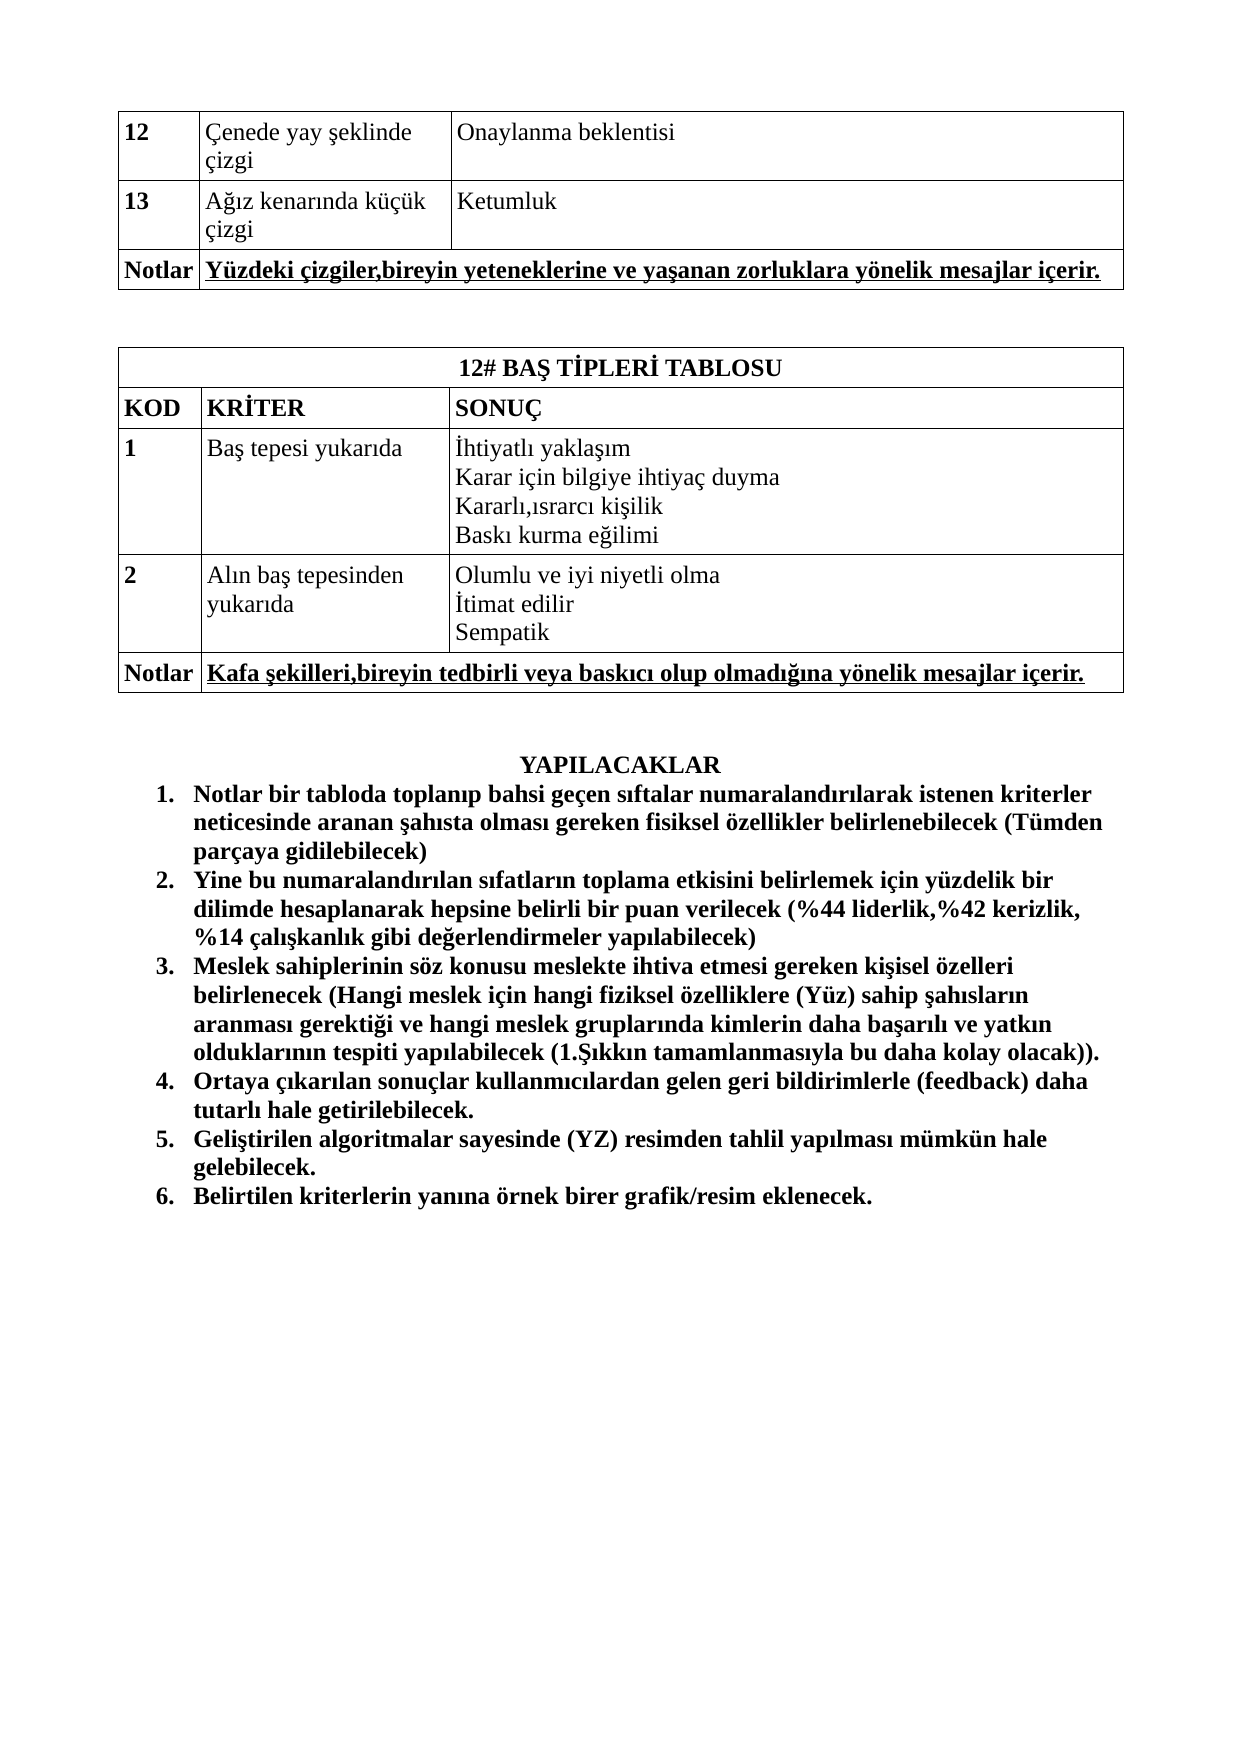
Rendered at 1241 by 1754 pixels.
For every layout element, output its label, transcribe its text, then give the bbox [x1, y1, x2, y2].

text YAPILACAKLAR [118, 750, 1122, 779]
table_cell 12 [119, 112, 199, 180]
list Geliştirilen algoritmalar sayesinde (YZ) resimden tahlil yapılması mümkün hale gelebilecek. [156, 1124, 1122, 1181]
table_cell Ketumluk [452, 181, 1123, 249]
table_cell 13 [119, 181, 199, 249]
table_cell İhtiyatlı yaklaşım Karar için bilgiye ihtiyaç duyma Kararlı,ısrarcı kişilik Baskı kurma eğilimi [450, 429, 1123, 554]
table_cell Notlar [119, 250, 199, 289]
table_cell 2 [119, 555, 201, 652]
table_cell Çenede yay şeklinde çizgi [200, 112, 451, 180]
list Belirtilen kriterlerin yanına örnek birer grafik/resim eklenecek. [156, 1181, 1122, 1210]
table_cell 1 [119, 429, 201, 554]
table_header 12# BAŞ TİPLERİ TABLOSU [119, 348, 1123, 387]
table_cell KOD [119, 388, 201, 428]
table_cell Yüzdeki çizgiler,bireyin yeteneklerine ve yaşanan zorluklara yönelik mesajlar içerir. [200, 250, 1123, 289]
table_cell Baş tepesi yukarıda [202, 429, 449, 554]
list Notlar bir tabloda toplanıp bahsi geçen sıftalar numaralandırılarak istenen kriterler neticesinde aranan şahısta olması gereken fisiksel özellikler belirlenebilecek (Tümden parçaya gidilebilecek) [156, 779, 1122, 865]
list Ortaya çıkarılan sonuçlar kullanmıcılardan gelen geri bildirimlerle (feedback) daha tutarlı hale getirilebilecek. [156, 1066, 1122, 1124]
table_cell SONUÇ [450, 388, 1123, 428]
table_cell Olumlu ve iyi niyetli olma İtimat edilir Sempatik [450, 555, 1123, 652]
list Yine bu numaralandırılan sıfatların toplama etkisini belirlemek için yüzdelik bir dilimde hesaplanarak hepsine belirli bir puan verilecek (%44 liderlik,%42 kerizlik,%14 çalışkanlık gibi değerlendirmeler yapılabilecek) [156, 865, 1122, 951]
table_cell Kafa şekilleri,bireyin tedbirli veya baskıcı olup olmadığına yönelik mesajlar içerir. [202, 653, 1123, 692]
table_cell Onaylanma beklentisi [452, 112, 1123, 180]
table_cell Ağız kenarında küçük çizgi [200, 181, 451, 249]
list Meslek sahiplerinin söz konusu meslekte ihtiva etmesi gereken kişisel özelleri belirlenecek (Hangi meslek için hangi fiziksel özelliklere (Yüz) sahip şahısların aranması gerektiği ve hangi meslek gruplarında kimlerin daha başarılı ve yatkın olduklarının tespiti yapılabilecek (1.Şıkkın tamamlanmasıyla bu daha kolay olacak)). [156, 951, 1122, 1066]
table_cell Alın baş tepesinden yukarıda [202, 555, 449, 652]
table_cell Notlar [119, 653, 201, 692]
table_cell KRİTER [202, 388, 449, 428]
